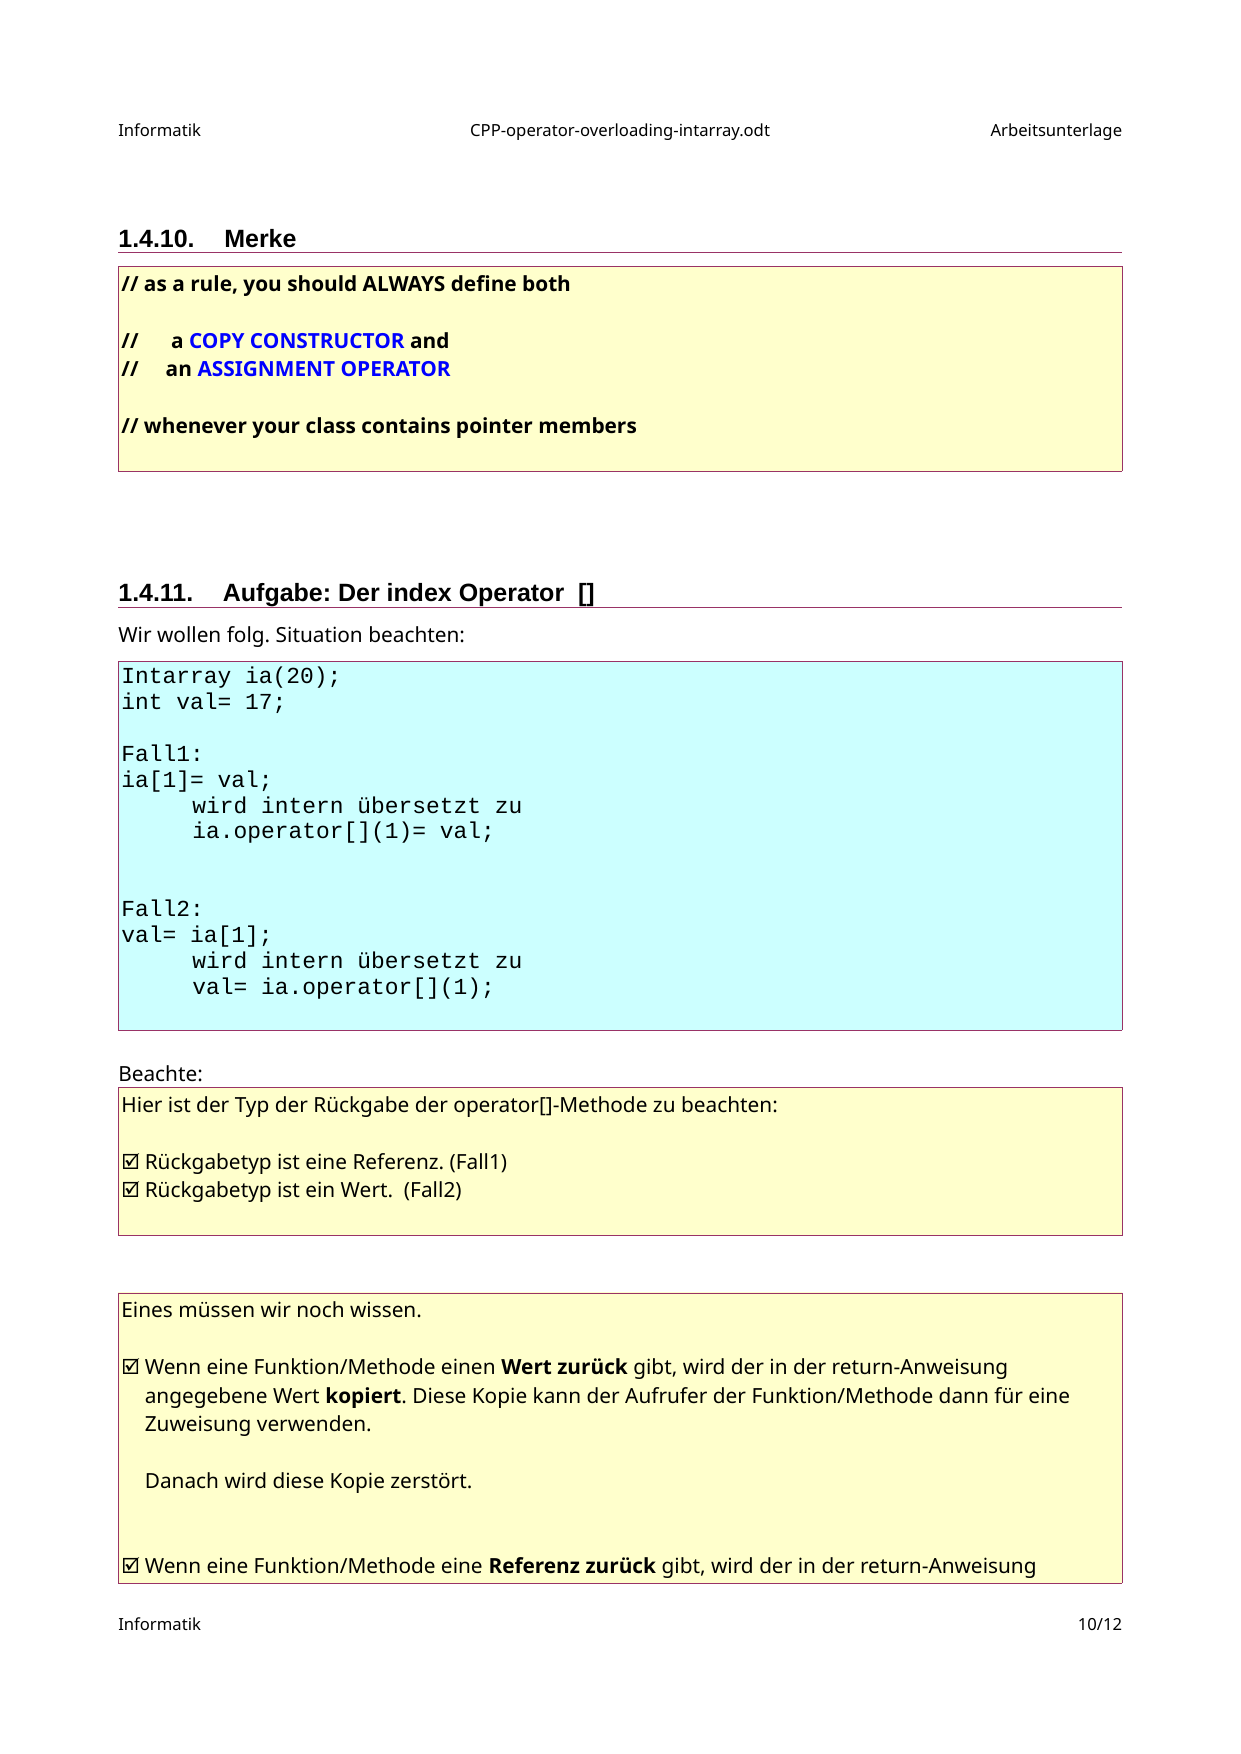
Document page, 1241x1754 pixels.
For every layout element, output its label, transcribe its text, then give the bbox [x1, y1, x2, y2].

text val= ia.operator[](1); [119, 972, 1122, 998]
text // as a rule, you should ALWAYS define both [119, 267, 1122, 294]
text Eines müssen wir noch wissen. [119, 1294, 1122, 1349]
subtitle Merke [118, 224, 1122, 252]
list Rückgabetyp ist eine Referenz. (Fall1) [119, 1144, 1122, 1173]
text Intarray ia(20); int val= 17; Fall1: [119, 662, 1122, 765]
subtitle Aufgabe: Der index Operator [] [118, 578, 1122, 607]
list Rückgabetyp ist ein Wert. (Fall2) [119, 1173, 1122, 1201]
text Wir wollen folg. Situation beachten: [118, 620, 1122, 649]
list Wenn eine Funktion/Methode einen Wert zurück gibt, wird der in der return-Anweisung angegebene Wert kopiert. Diese Kopie kann der Aufrufer der Funktion/Methode dann für eine Zuweisung verwenden. Danach wird diese Kopie zerstört. [119, 1349, 1122, 1491]
list Wenn eine Funktion/Methode eine Referenz zurück gibt, wird der in der return-Anweisung [119, 1548, 1122, 1583]
text // a COPY CONSTRUCTOR and // an ASSIGNMENT OPERATOR [119, 294, 1122, 408]
text ia[1]= val; wird intern übersetzt zu [119, 765, 1122, 817]
text // whenever your class contains pointer members [119, 408, 1122, 471]
text Beachte: [118, 1059, 1122, 1087]
text ia.operator[](1)= val; [119, 817, 1122, 843]
text Fall2: val= ia[1]; wird intern übersetzt zu [119, 895, 1122, 972]
text Hier ist der Typ der Rückgabe der operator[]-Methode zu beachten: [119, 1088, 1122, 1144]
